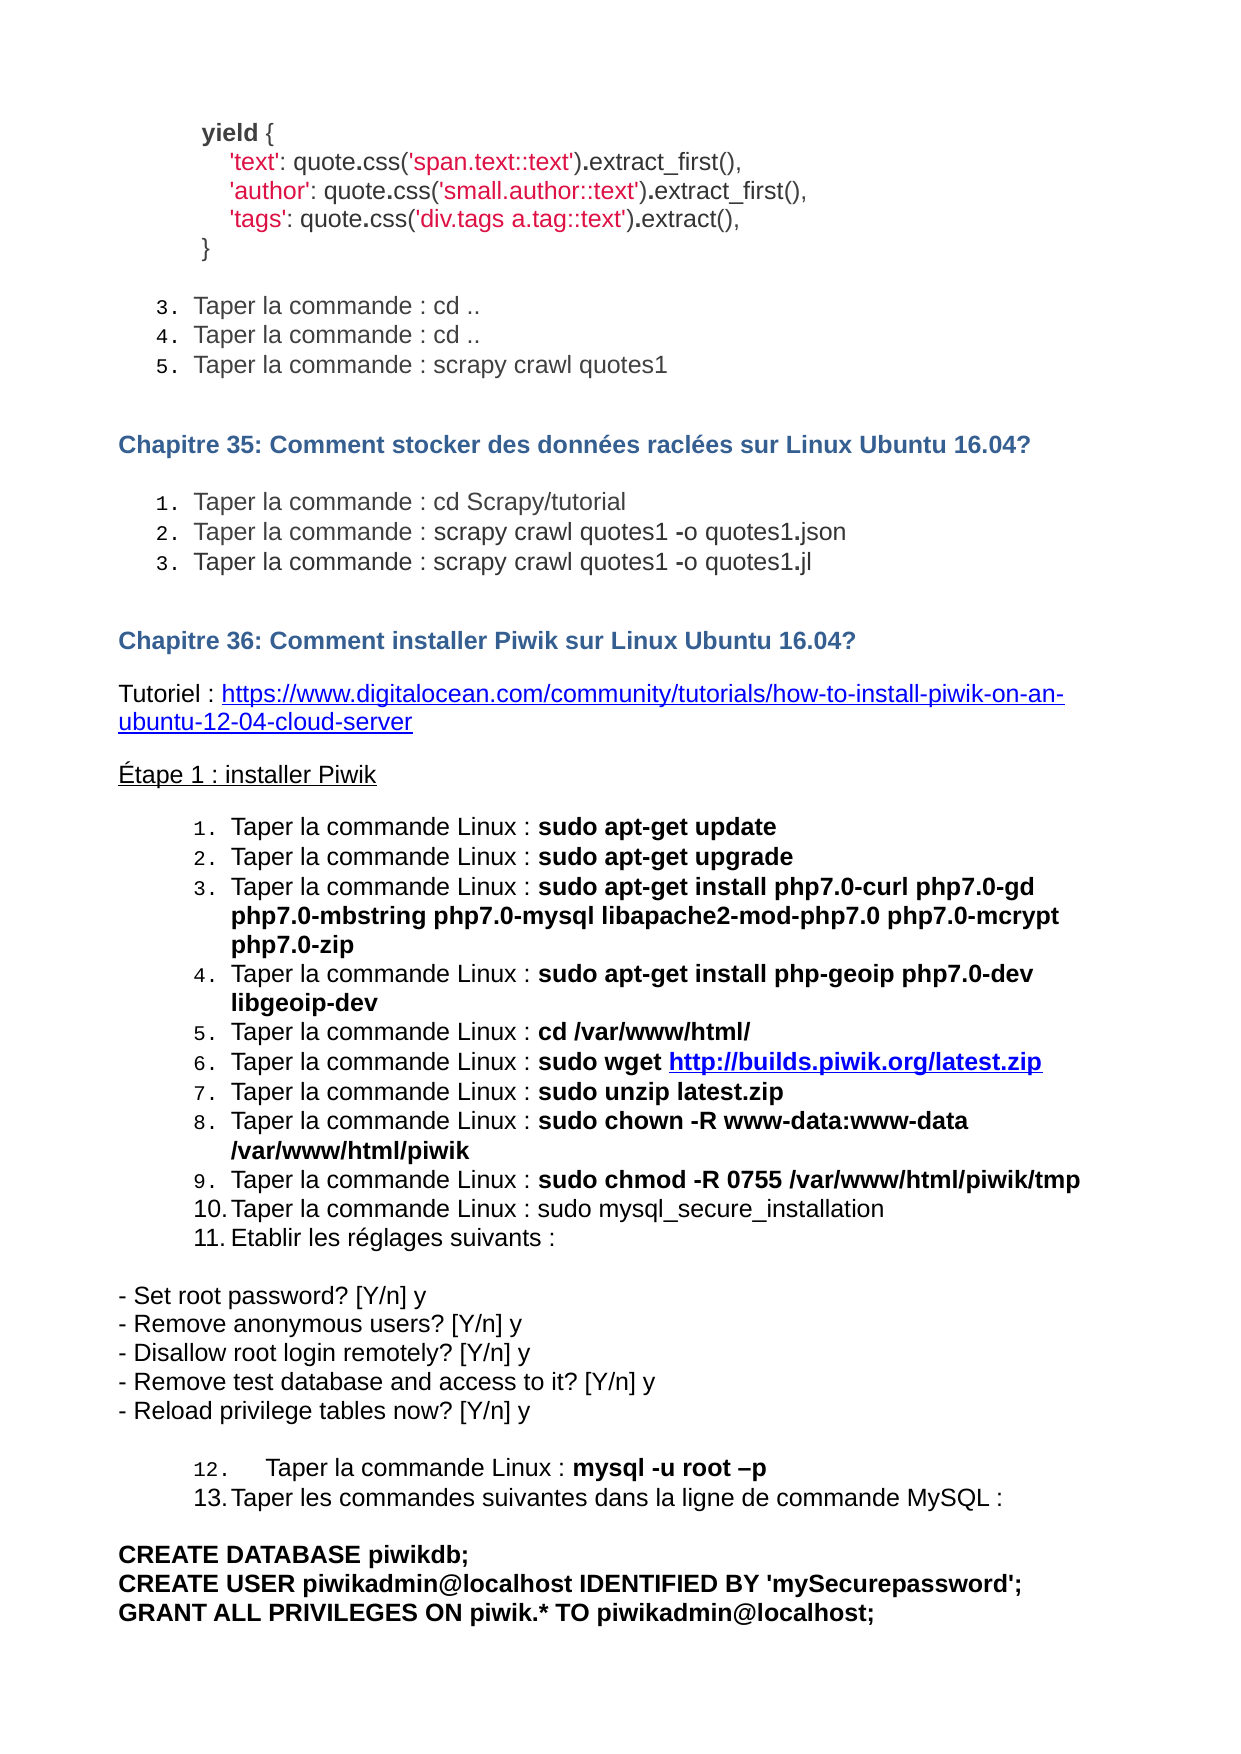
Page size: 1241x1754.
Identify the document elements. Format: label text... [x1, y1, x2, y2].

list Taper la commande : scrapy crawl quotes1 -o quotes1.json [156, 517, 1122, 547]
list Taper la commande Linux : sudo wget http://builds.piwik.org/latest.zip [193, 1047, 1122, 1077]
text - Disallow root login remotely? [Y/n] y [118, 1338, 1122, 1367]
list Taper la commande Linux : sudo apt-get upgrade [193, 842, 1122, 872]
list Taper la commande Linux : sudo apt-get install php-geoip php7.0-dev libgeoip-dev [193, 959, 1122, 1017]
subtitle Chapitre 35: Comment stocker des données raclées sur Linux Ubuntu 16.04? [118, 430, 1122, 458]
text 'author': quote.css('small.author::text').extract_first(), [118, 176, 1122, 204]
text Étape 1 : installer Piwik [118, 760, 1122, 788]
list Taper la commande Linux : mysql -u root –p [193, 1453, 1122, 1483]
text Tutoriel : https://www.digitalocean.com/community/tutorials/how-to-install-piwik-on-an-ubuntu-12-04-cloud-server [118, 679, 1122, 736]
list Taper la commande Linux : cd /var/www/html/ [193, 1017, 1122, 1047]
list Taper la commande : cd .. [156, 291, 1122, 320]
list Taper la commande : scrapy crawl quotes1 -o quotes1.jl [156, 547, 1122, 576]
text } [118, 233, 1122, 262]
list Taper la commande : cd Scrapy/tutorial [156, 487, 1122, 517]
text - Remove test database and access to it? [Y/n] y [118, 1367, 1122, 1396]
list Taper la commande Linux : sudo apt-get update [193, 812, 1122, 842]
text GRANT ALL PRIVILEGES ON piwik.* TO piwikadmin@localhost; [118, 1598, 1122, 1627]
list Taper la commande Linux : sudo mysql_secure_installation [193, 1194, 1122, 1223]
text 'tags': quote.css('div.tags a.tag::text').extract(), [118, 204, 1122, 233]
text yield { [118, 118, 1122, 147]
text 'text': quote.css('span.text::text').extract_first(), [118, 147, 1122, 176]
list Taper la commande Linux : sudo apt-get install php7.0-curl php7.0-gd php7.0-mbstring php7.0-mysql libapache2-mod-php7.0 php7.0-mcrypt php7.0-zip [193, 872, 1122, 959]
text CREATE USER piwikadmin@localhost IDENTIFIED BY 'mySecurepassword'; [118, 1569, 1122, 1598]
list Taper les commandes suivantes dans la ligne de commande MySQL : [193, 1483, 1122, 1512]
subtitle Chapitre 36: Comment installer Piwik sur Linux Ubuntu 16.04? [118, 626, 1122, 655]
list Taper la commande Linux : sudo unzip latest.zip [193, 1077, 1122, 1106]
list Taper la commande : scrapy crawl quotes1 [156, 350, 1122, 380]
list Taper la commande Linux : sudo chown -R www-data:www-data /var/www/html/piwik [193, 1106, 1122, 1165]
text - Reload privilege tables now? [Y/n] y [118, 1396, 1122, 1424]
text CREATE DATABASE piwikdb; [118, 1540, 1122, 1569]
list Taper la commande Linux : sudo chmod -R 0755 /var/www/html/piwik/tmp [193, 1165, 1122, 1194]
list Etablir les réglages suivants : [193, 1223, 1122, 1252]
text - Remove anonymous users? [Y/n] y [118, 1309, 1122, 1338]
list Taper la commande : cd .. [156, 320, 1122, 350]
text - Set root password? [Y/n] y [118, 1281, 1122, 1309]
